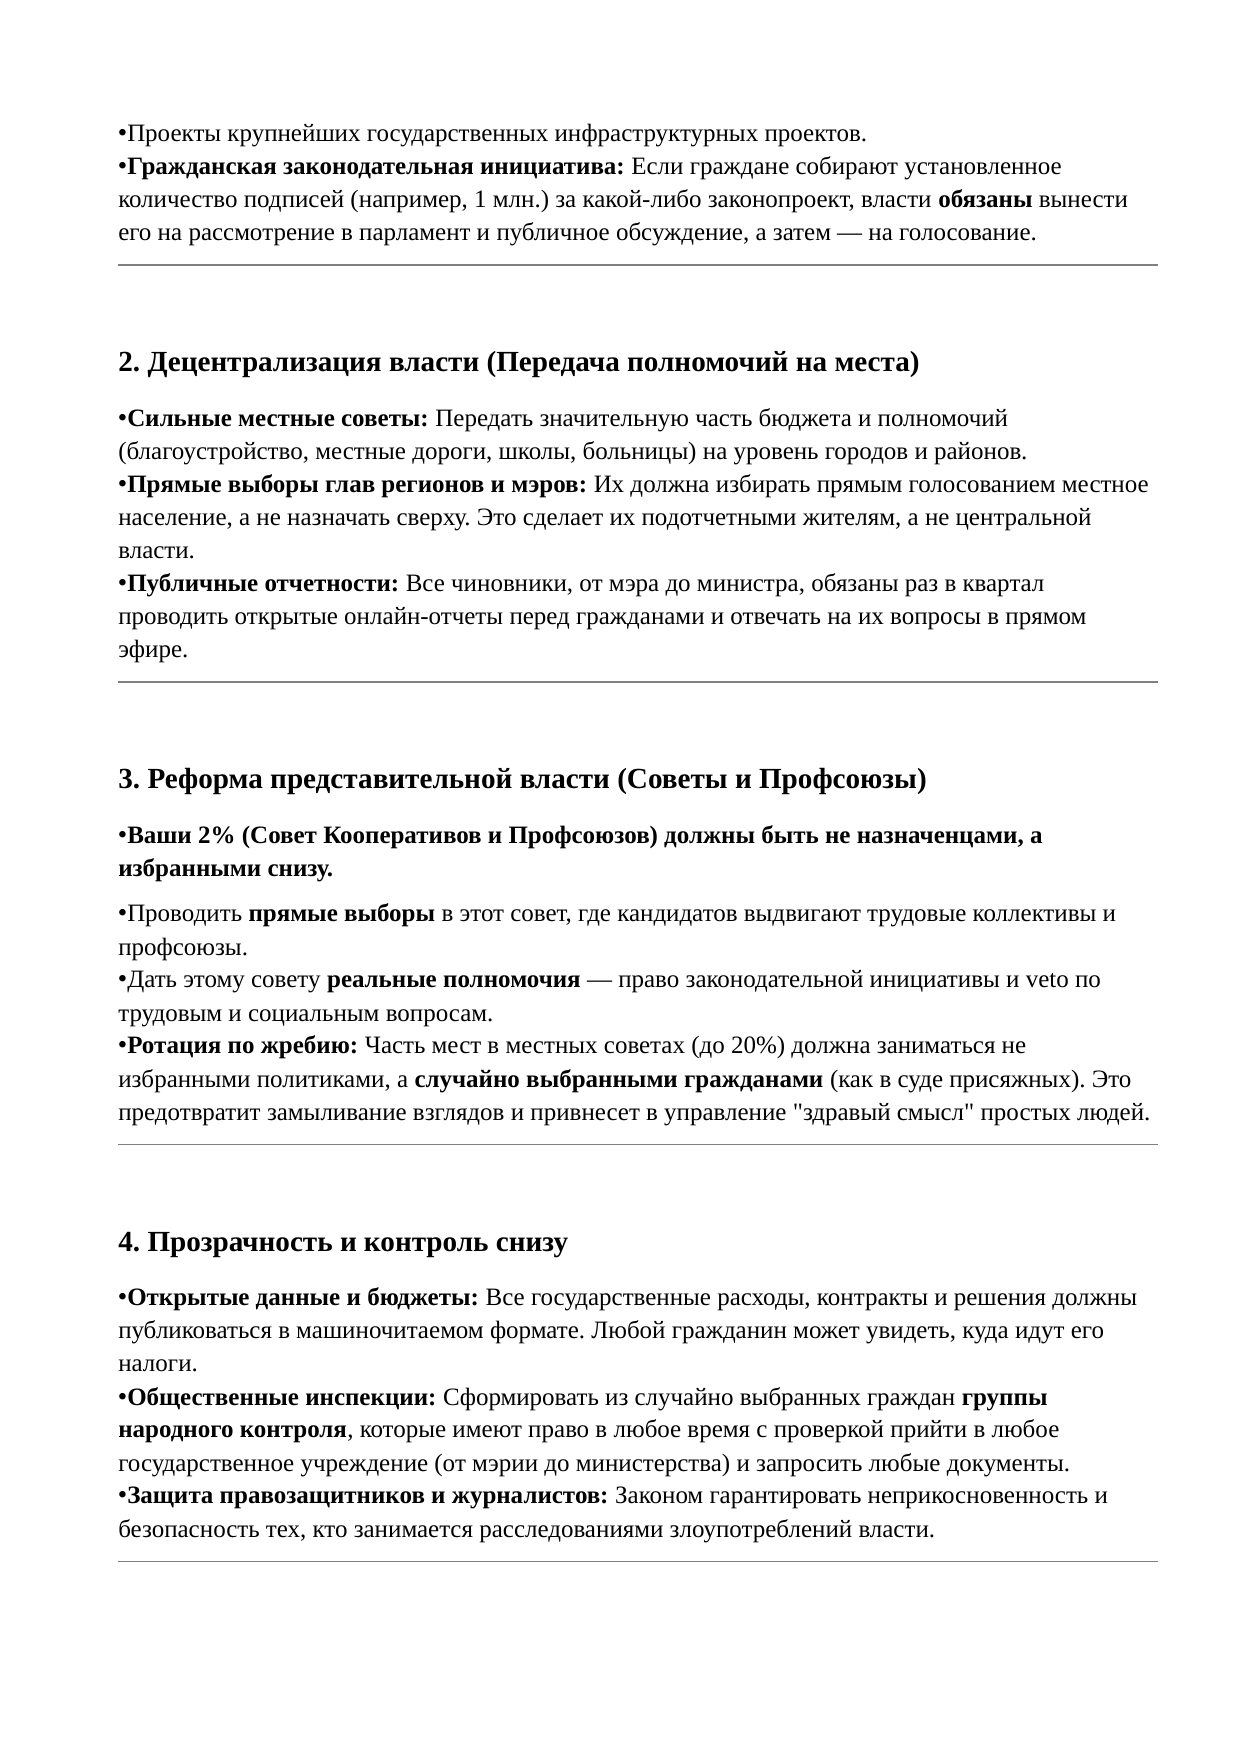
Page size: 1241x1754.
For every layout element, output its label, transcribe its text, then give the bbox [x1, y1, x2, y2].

list Сильные местные советы: Передать значительную часть бюджета и полномочий (благоустройство, местные дороги, школы, больницы) на уровень городов и районов. [118, 403, 1158, 465]
list Прямые выборы глав регионов и мэров: Их должна избирать прямым голосованием местное население, а не назначать сверху. Это сделает их подотчетными жителям, а не центральной власти. [118, 469, 1158, 564]
list Ротация по жребию: Часть мест в местных советах (до 20%) должна заниматься не избранными политиками, а случайно выбранными гражданами (как в суде присяжных). Это предотвратит замыливание взглядов и привнесет в управление "здравый смысл" простых людей. [118, 1031, 1158, 1125]
list Проводить прямые выборы в этот совет, где кандидатов выдвигают трудовые коллективы и профсоюзы. [118, 898, 1158, 960]
list Защита правозащитников и журналистов: Законом гарантировать неприкосновенность и безопасность тех, кто занимается расследованиями злоупотреблений власти. [118, 1481, 1158, 1542]
list Открытые данные и бюджеты: Все государственные расходы, контракты и решения должны публиковаться в машиночитаемом формате. Любой гражданин может увидеть, куда идут его налоги. [118, 1282, 1158, 1377]
list Общественные инспекции: Сформировать из случайно выбранных граждан группы народного контроля, которые имеют право в любое время с проверкой прийти в любое государственное учреждение (от мэрии до министерства) и запросить любые документы. [118, 1382, 1158, 1476]
list Дать этому совету реальные полномочия — право законодательной инициативы и veto по трудовым и социальным вопросам. [118, 964, 1158, 1026]
list Ваши 2% (Совет Кооперативов и Профсоюзов) должны быть не назначенцами, а избранными снизу. [118, 820, 1158, 882]
list Проекты крупнейших государственных инфраструктурных проектов. [118, 118, 1158, 147]
list Публичные отчетности: Все чиновники, от мэра до министра, обязаны раз в квартал проводить открытые онлайн-отчеты перед гражданами и отвечать на их вопросы в прямом эфире. [118, 568, 1158, 663]
subtitle 3. Реформа представительной власти (Советы и Профсоюзы) [118, 761, 1158, 795]
subtitle 4. Прозрачность и контроль снизу [118, 1224, 1158, 1257]
subtitle 2. Децентрализация власти (Передача полномочий на места) [118, 344, 1158, 378]
list Гражданская законодательная инициатива: Если граждане собирают установленное количество подписей (например, 1 млн.) за какой-либо законопроект, власти обязаны вынести его на рассмотрение в парламент и публичное обсуждение, а затем — на голосование. [118, 151, 1158, 246]
